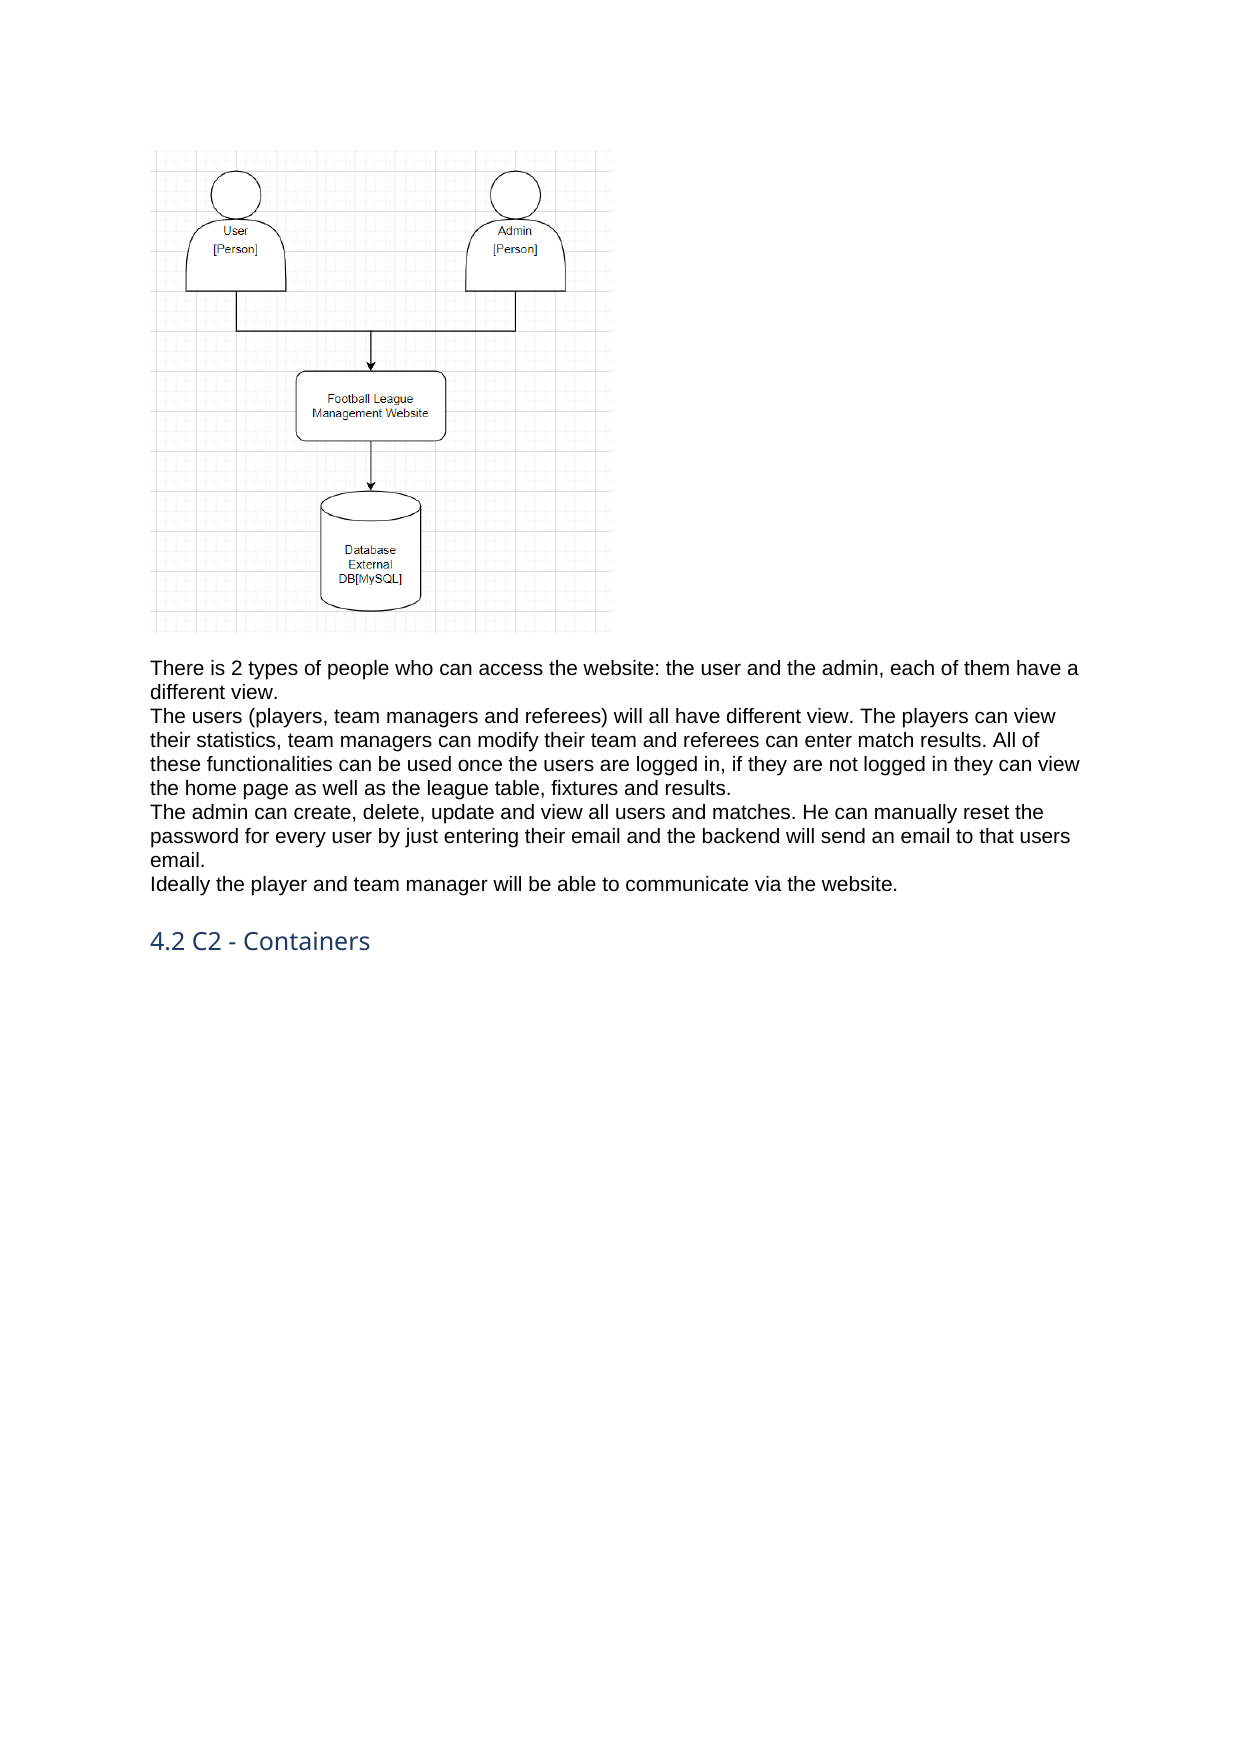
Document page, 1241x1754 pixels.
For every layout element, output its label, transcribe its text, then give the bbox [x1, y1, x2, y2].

subtitle 4.2 C2 - Containers [150, 924, 1090, 958]
text The admin can create, delete, update and view all users and matches. He can manually reset the password for every user by just entering their email and the backend will send an email to that users email. [150, 800, 1090, 872]
text The users (players, team managers and referees) will all have different view. The players can view their statistics, team managers can modify their team and referees can enter match results. All of these functionalities can be used once the users are logged in, if they are not logged in they can view the home page as well as the league table, fixtures and results. [150, 704, 1090, 800]
text There is 2 types of people who can access the website: the user and the admin, each of them have a different view. [150, 656, 1090, 704]
text Ideally the player and team manager will be able to communicate via the website. [150, 872, 1090, 896]
